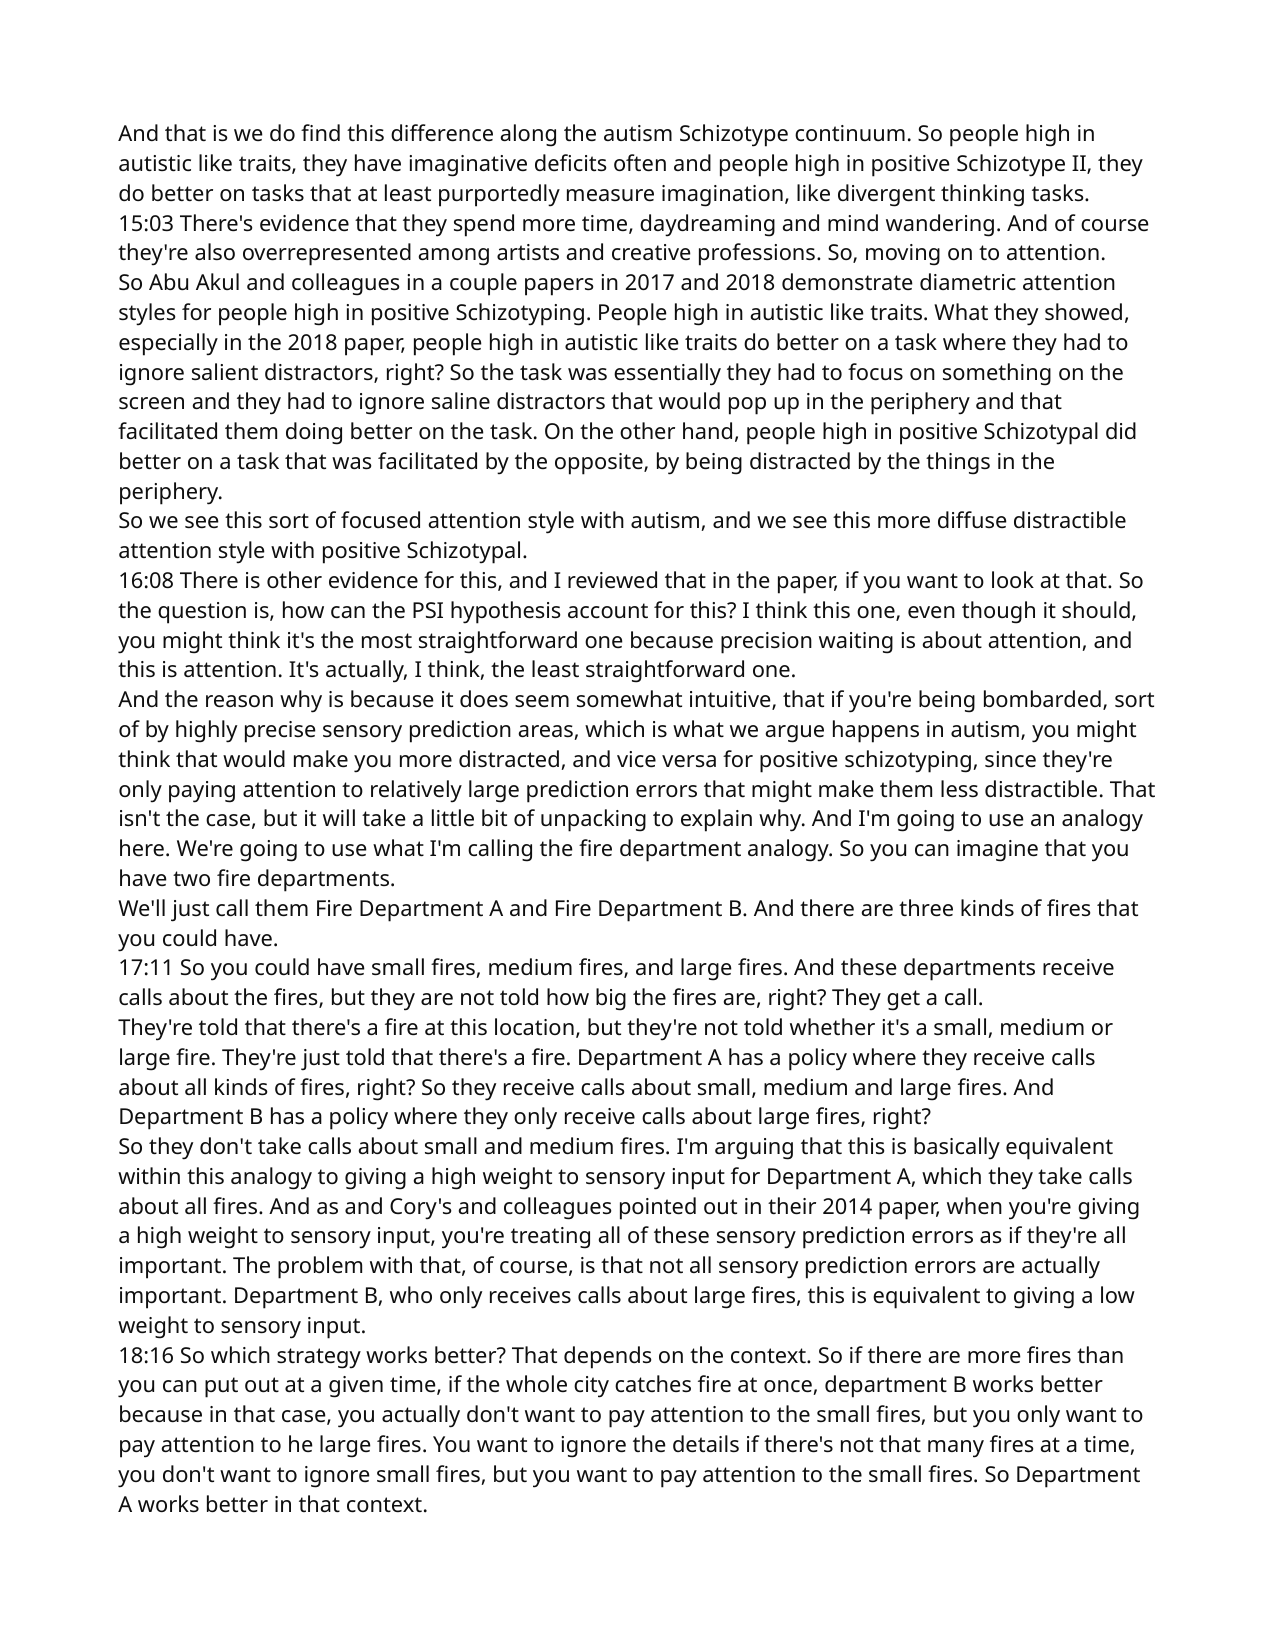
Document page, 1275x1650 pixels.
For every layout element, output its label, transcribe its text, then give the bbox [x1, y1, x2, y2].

text We'll just call them Fire Department A and Fire Department B. And there are three kinds of fires that you could have. [118, 893, 1157, 952]
text They're told that there's a fire at this location, but they're not told whether it's a small, medium or large fire. They're just told that there's a fire. Department A has a policy where they receive calls about all kinds of fires, right? So they receive calls about small, medium and large fires. And Department B has a policy where they only receive calls about large fires, right? [118, 1012, 1157, 1131]
text 18:16 So which strategy works better? That depends on the context. So if there are more fires than you can put out at a given time, if the whole city catches fire at once, department B works better because in that case, you actually don't want to pay attention to the small fires, but you only want to pay attention to he large fires. You want to ignore the details if there's not that many fires at a time, you don't want to ignore small fires, but you want to pay attention to the small fires. So Department A works better in that context. [118, 1339, 1157, 1518]
text So we see this sort of focused attention style with autism, and we see this more diffuse distractible attention style with positive Schizotypal. [118, 505, 1157, 565]
text So they don't take calls about small and medium fires. I'm arguing that this is basically equivalent within this analogy to giving a high weight to sensory input for Department A, which they take calls about all fires. And as and Cory's and colleagues pointed out in their 2014 paper, when you're giving a high weight to sensory input, you're treating all of these sensory prediction errors as if they're all important. The problem with that, of course, is that not all sensory prediction errors are actually important. Department B, who only receives calls about large fires, this is equivalent to giving a low weight to sensory input. [118, 1131, 1157, 1339]
text 16:08 There is other evidence for this, and I reviewed that in the paper, if you want to look at that. So the question is, how can the PSI hypothesis account for this? I think this one, even though it should, you might think it's the most straightforward one because precision waiting is about attention, and this is attention. It's actually, I think, the least straightforward one. [118, 565, 1157, 684]
text So Abu Akul and colleagues in a couple papers in 2017 and 2018 demonstrate diametric attention styles for people high in positive Schizotyping. People high in autistic like traits. What they showed, especially in the 2018 paper, people high in autistic like traits do better on a task where they had to ignore salient distractors, right? So the task was essentially they had to focus on something on the screen and they had to ignore saline distractors that would pop up in the periphery and that facilitated them doing better on the task. On the other hand, people high in positive Schizotypal did better on a task that was facilitated by the opposite, by being distracted by the things in the periphery. [118, 267, 1157, 505]
text 15:03 There's evidence that they spend more time, daydreaming and mind wandering. And of course they're also overrepresented among artists and creative professions. So, moving on to attention. [118, 207, 1157, 267]
text And the reason why is because it does seem somewhat intuitive, that if you're being bombarded, sort of by highly precise sensory prediction areas, which is what we argue happens in autism, you might think that would make you more distracted, and vice versa for positive schizotyping, since they're only paying attention to relatively large prediction errors that might make them less distractible. That isn't the case, but it will take a little bit of unpacking to explain why. And I'm going to use an analogy here. We're going to use what I'm calling the fire department analogy. So you can imagine that you have two fire departments. [118, 684, 1157, 893]
text And that is we do find this difference along the autism Schizotype continuum. So people high in autistic like traits, they have imaginative deficits often and people high in positive Schizotype II, they do better on tasks that at least purportedly measure imagination, like divergent thinking tasks. [118, 118, 1157, 207]
text 17:11 So you could have small fires, medium fires, and large fires. And these departments receive calls about the fires, but they are not told how big the fires are, right? They get a call. [118, 952, 1157, 1012]
